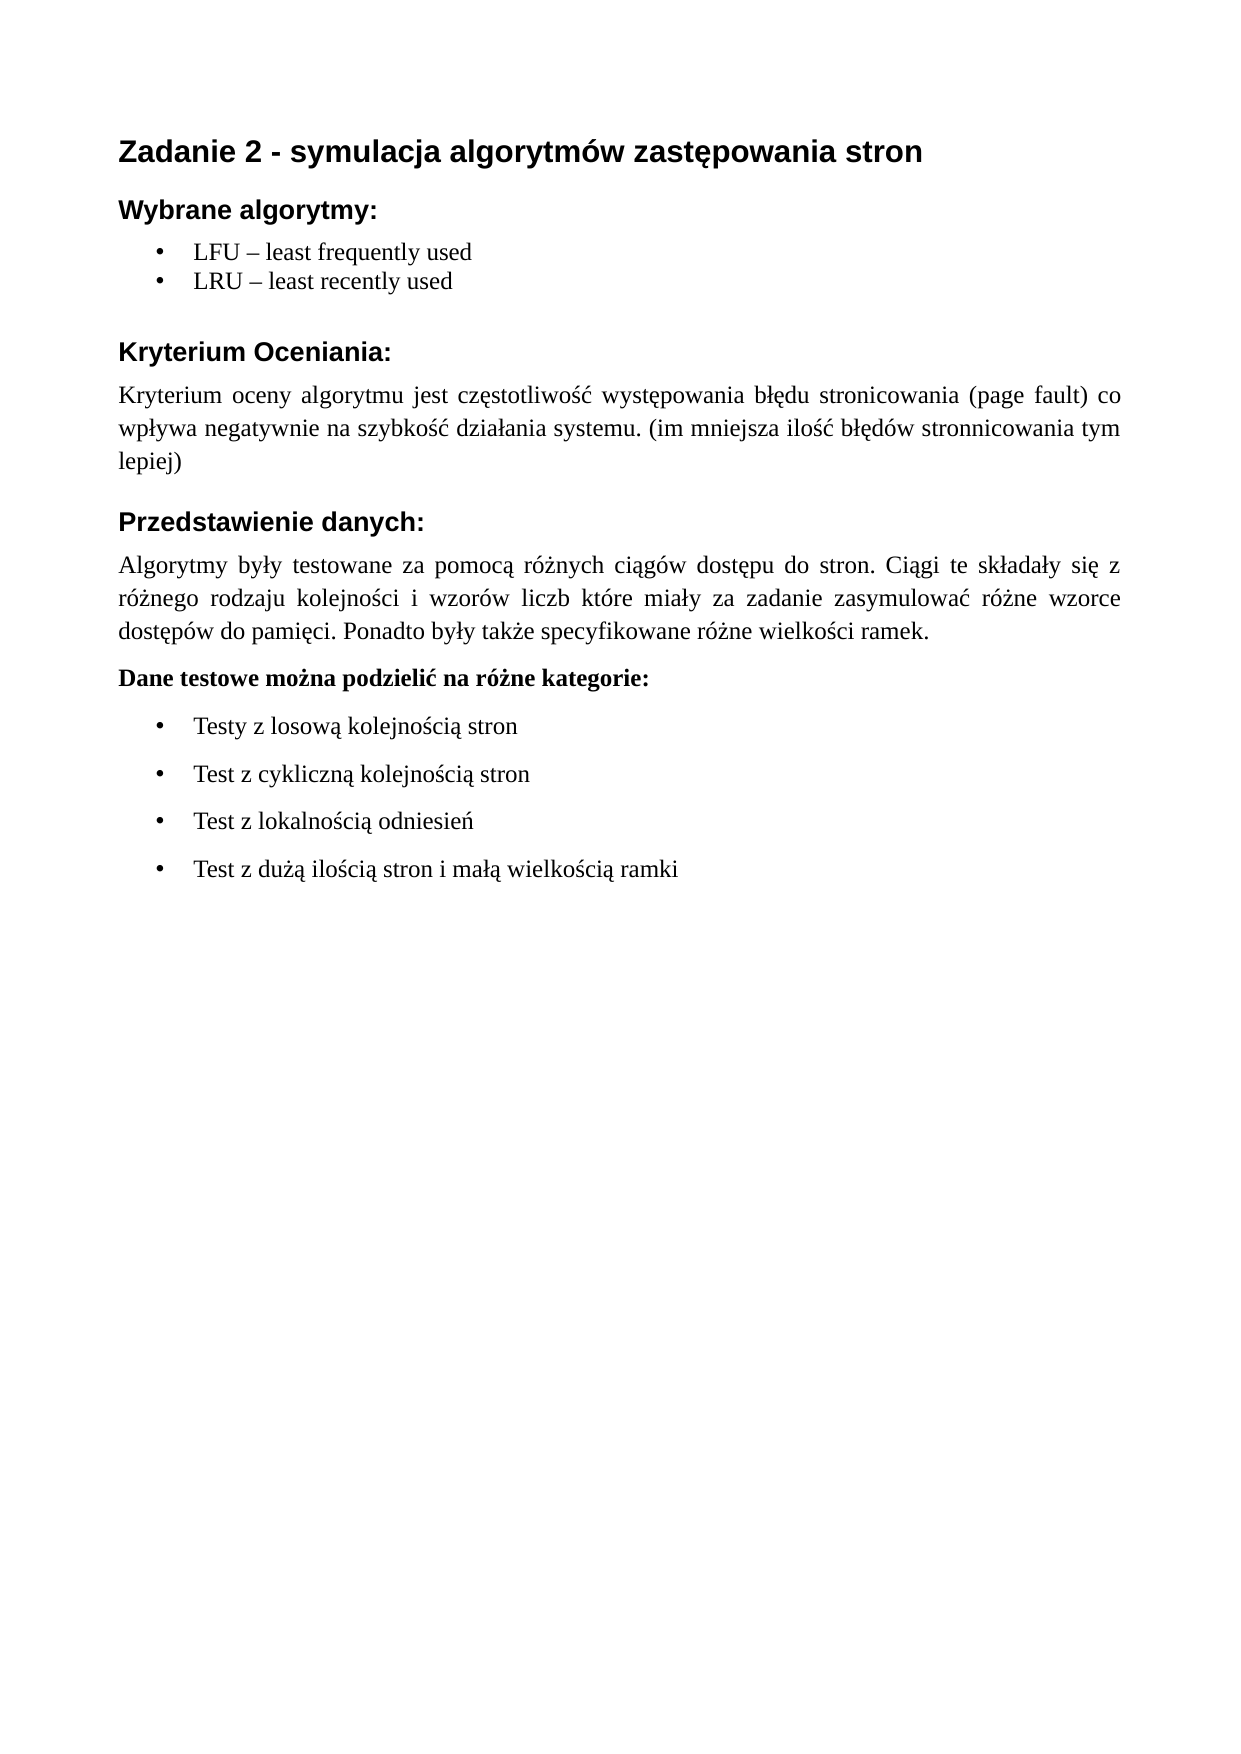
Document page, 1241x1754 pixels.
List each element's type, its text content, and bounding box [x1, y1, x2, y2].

list Testy z losową kolejnością stron [156, 711, 1122, 740]
list Test z dużą ilością stron i małą wielkością ramki [156, 854, 1122, 883]
text Dane testowe można podzielić na różne kategorie: [118, 663, 1122, 692]
subtitle Zadanie 2 - symulacja algorytmów zastępowania stron [118, 133, 1122, 169]
subtitle Przedstawienie danych: [118, 506, 1122, 537]
text Algorytmy były testowane za pomocą różnych ciągów dostępu do stron. Ciągi te składały się z różnego rodzaju kolejności i wzorów liczb które miały za zadanie zasymulować różne wzorce dostępów do pamięci. Ponadto były także specyfikowane różne wielkości ramek. [118, 550, 1122, 644]
list Test z cykliczną kolejnością stron [156, 759, 1122, 787]
list Test z lokalnością odniesień [156, 806, 1122, 835]
list LFU – least frequently used [156, 237, 1122, 266]
list LRU – least recently used [156, 266, 1122, 295]
subtitle Kryterium Oceniania: [118, 336, 1122, 367]
subtitle Wybrane algorytmy: [118, 194, 1122, 225]
text Kryterium oceny algorytmu jest częstotliwość występowania błędu stronicowania (page fault) co wpływa negatywnie na szybkość działania systemu. (im mniejsza ilość błędów stronnicowania tym lepiej) [118, 380, 1122, 475]
